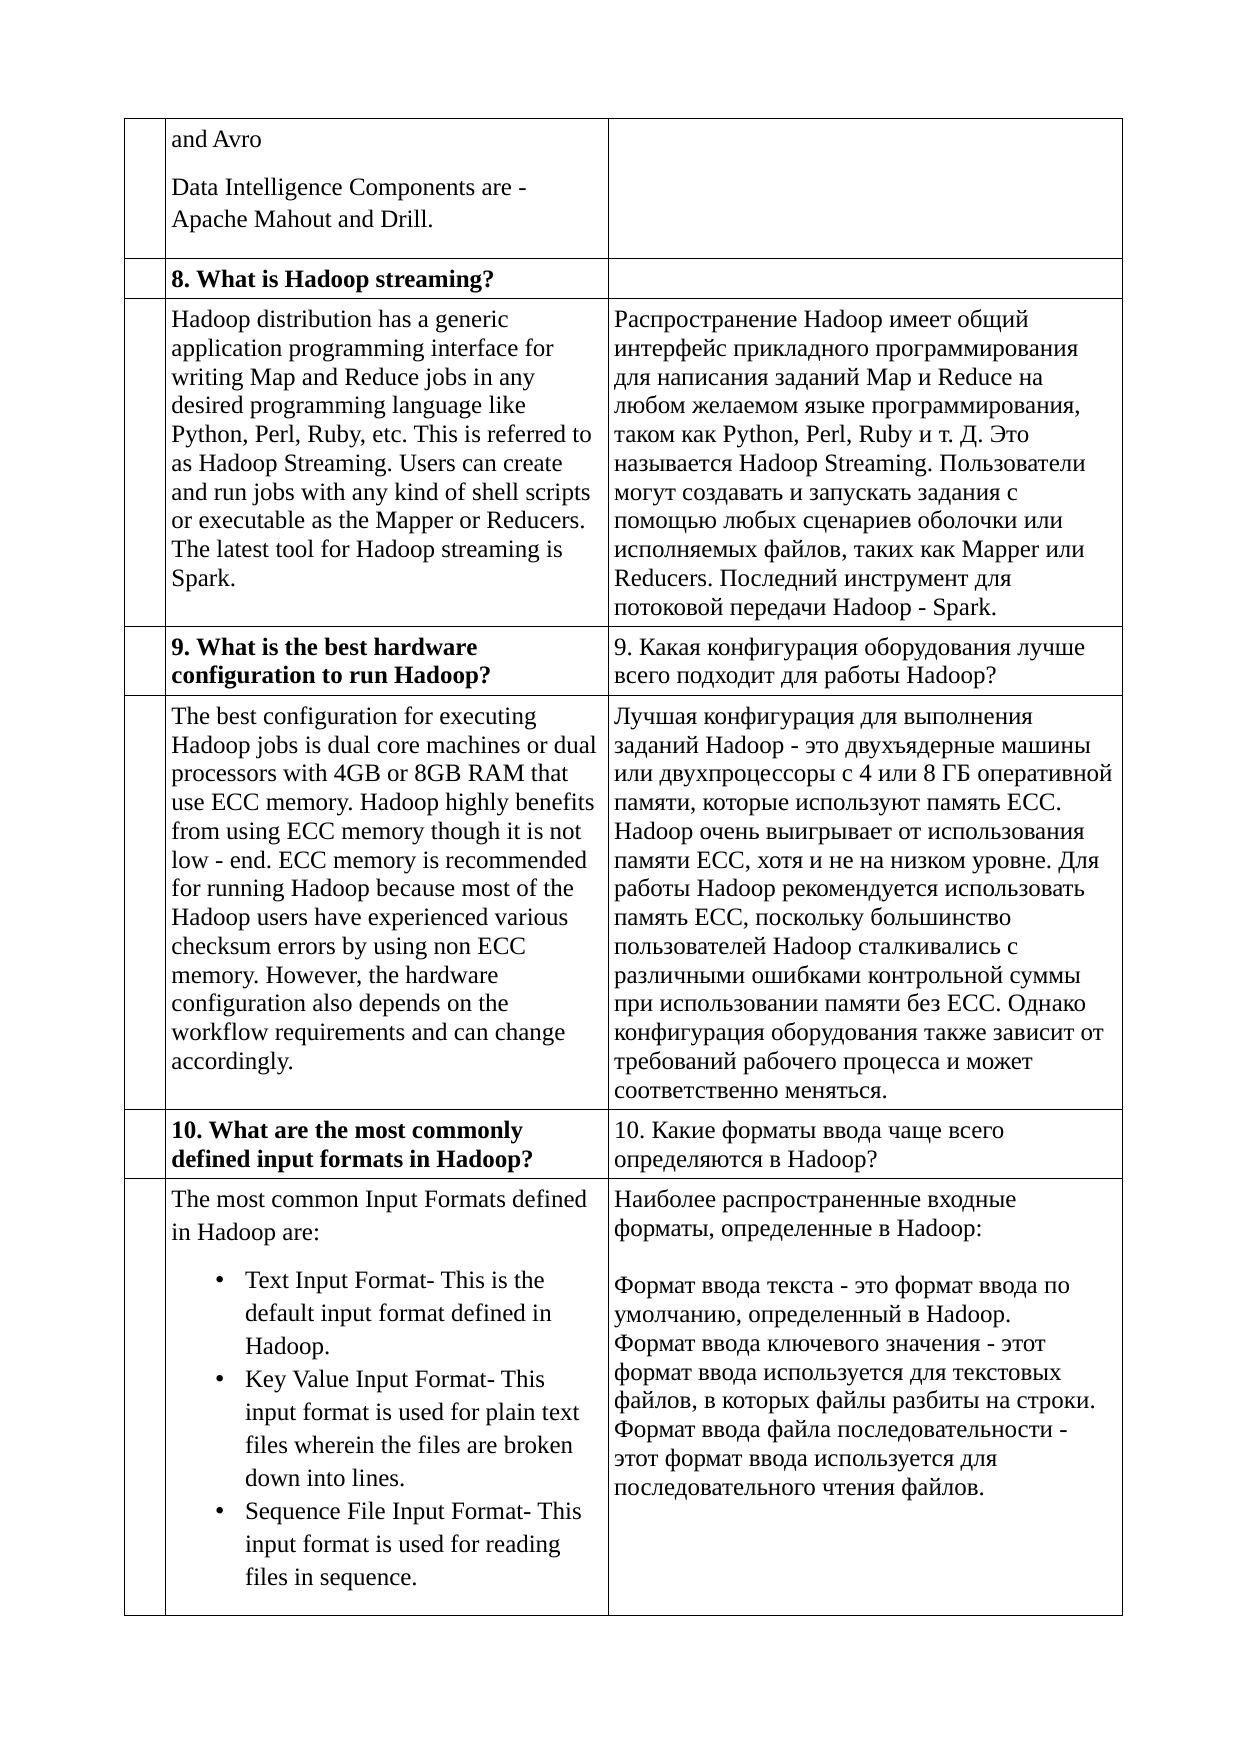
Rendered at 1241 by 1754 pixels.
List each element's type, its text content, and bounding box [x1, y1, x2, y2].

table_cell [609, 259, 1122, 298]
table_cell Hadoop distribution has a generic application programming interface for writing Map and Reduce jobs in any desired programming language like Python, Perl, Ruby, etc. This is referred to as Hadoop Streaming. Users can create and run jobs with any kind of shell scripts or executable as the Mapper or Reducers. The latest tool for Hadoop streaming is Spark. [166, 299, 608, 626]
table_cell [125, 1110, 165, 1178]
table_cell 9. What is the best hardware configuration to run Hadoop? [166, 627, 608, 695]
table_cell [125, 627, 165, 695]
table_cell and Avro Data Intelligence Components are - Apache Mahout and Drill. [166, 119, 608, 258]
table_cell [125, 119, 165, 258]
table_cell [125, 1179, 165, 1615]
table_cell [125, 259, 165, 298]
table_cell Лучшая конфигурация для выполнения заданий Hadoop - это двухъядерные машины или двухпроцессоры с 4 или 8 ГБ оперативной памяти, которые используют память ECC. Hadoop очень выигрывает от использования памяти ECC, хотя и не на низком уровне. Для работы Hadoop рекомендуется использовать память ECC, поскольку большинство пользователей Hadoop сталкивались с различными ошибками контрольной суммы при использовании памяти без ECC. Однако конфигурация оборудования также зависит от требований рабочего процесса и может соответственно меняться. [609, 696, 1122, 1109]
table_cell [609, 119, 1122, 258]
table_cell Распространение Hadoop имеет общий интерфейс прикладного программирования для написания заданий Map и Reduce на любом желаемом языке программирования, таком как Python, Perl, Ruby и т. Д. Это называется Hadoop Streaming. Пользователи могут создавать и запускать задания с помощью любых сценариев оболочки или исполняемых файлов, таких как Mapper или Reducers. Последний инструмент для потоковой передачи Hadoop - Spark. [609, 299, 1122, 626]
table_cell [125, 696, 165, 1109]
table_cell 10. What are the most commonly defined input formats in Hadoop? [166, 1110, 608, 1178]
table_cell Наиболее распространенные входные форматы, определенные в Hadoop: Формат ввода текста - это формат ввода по умолчанию, определенный в Hadoop. Формат ввода ключевого значения - этот формат ввода используется для текстовых файлов, в которых файлы разбиты на строки. Формат ввода файла последовательности - этот формат ввода используется для последовательного чтения файлов. [609, 1179, 1122, 1615]
table_cell 10. Какие форматы ввода чаще всего определяются в Hadoop? [609, 1110, 1122, 1178]
table_cell 9. Какая конфигурация оборудования лучше всего подходит для работы Hadoop? [609, 627, 1122, 695]
table_cell The best configuration for executing Hadoop jobs is dual core machines or dual processors with 4GB or 8GB RAM that use ECC memory. Hadoop highly benefits from using ECC memory though it is not low - end. ECC memory is recommended for running Hadoop because most of the Hadoop users have experienced various checksum errors by using non ECC memory. However, the hardware configuration also depends on the workflow requirements and can change accordingly. [166, 696, 608, 1109]
table_cell [125, 299, 165, 626]
table_cell The most common Input Formats defined in Hadoop are: Text Input Format- This is the default input format defined in Hadoop. Key Value Input Format- This input format is used for plain text files wherein the files are broken down into lines. Sequence File Input Format- This input format is used for reading files in sequence. [166, 1179, 608, 1615]
table_cell 8. What is Hadoop streaming? [166, 259, 608, 298]
